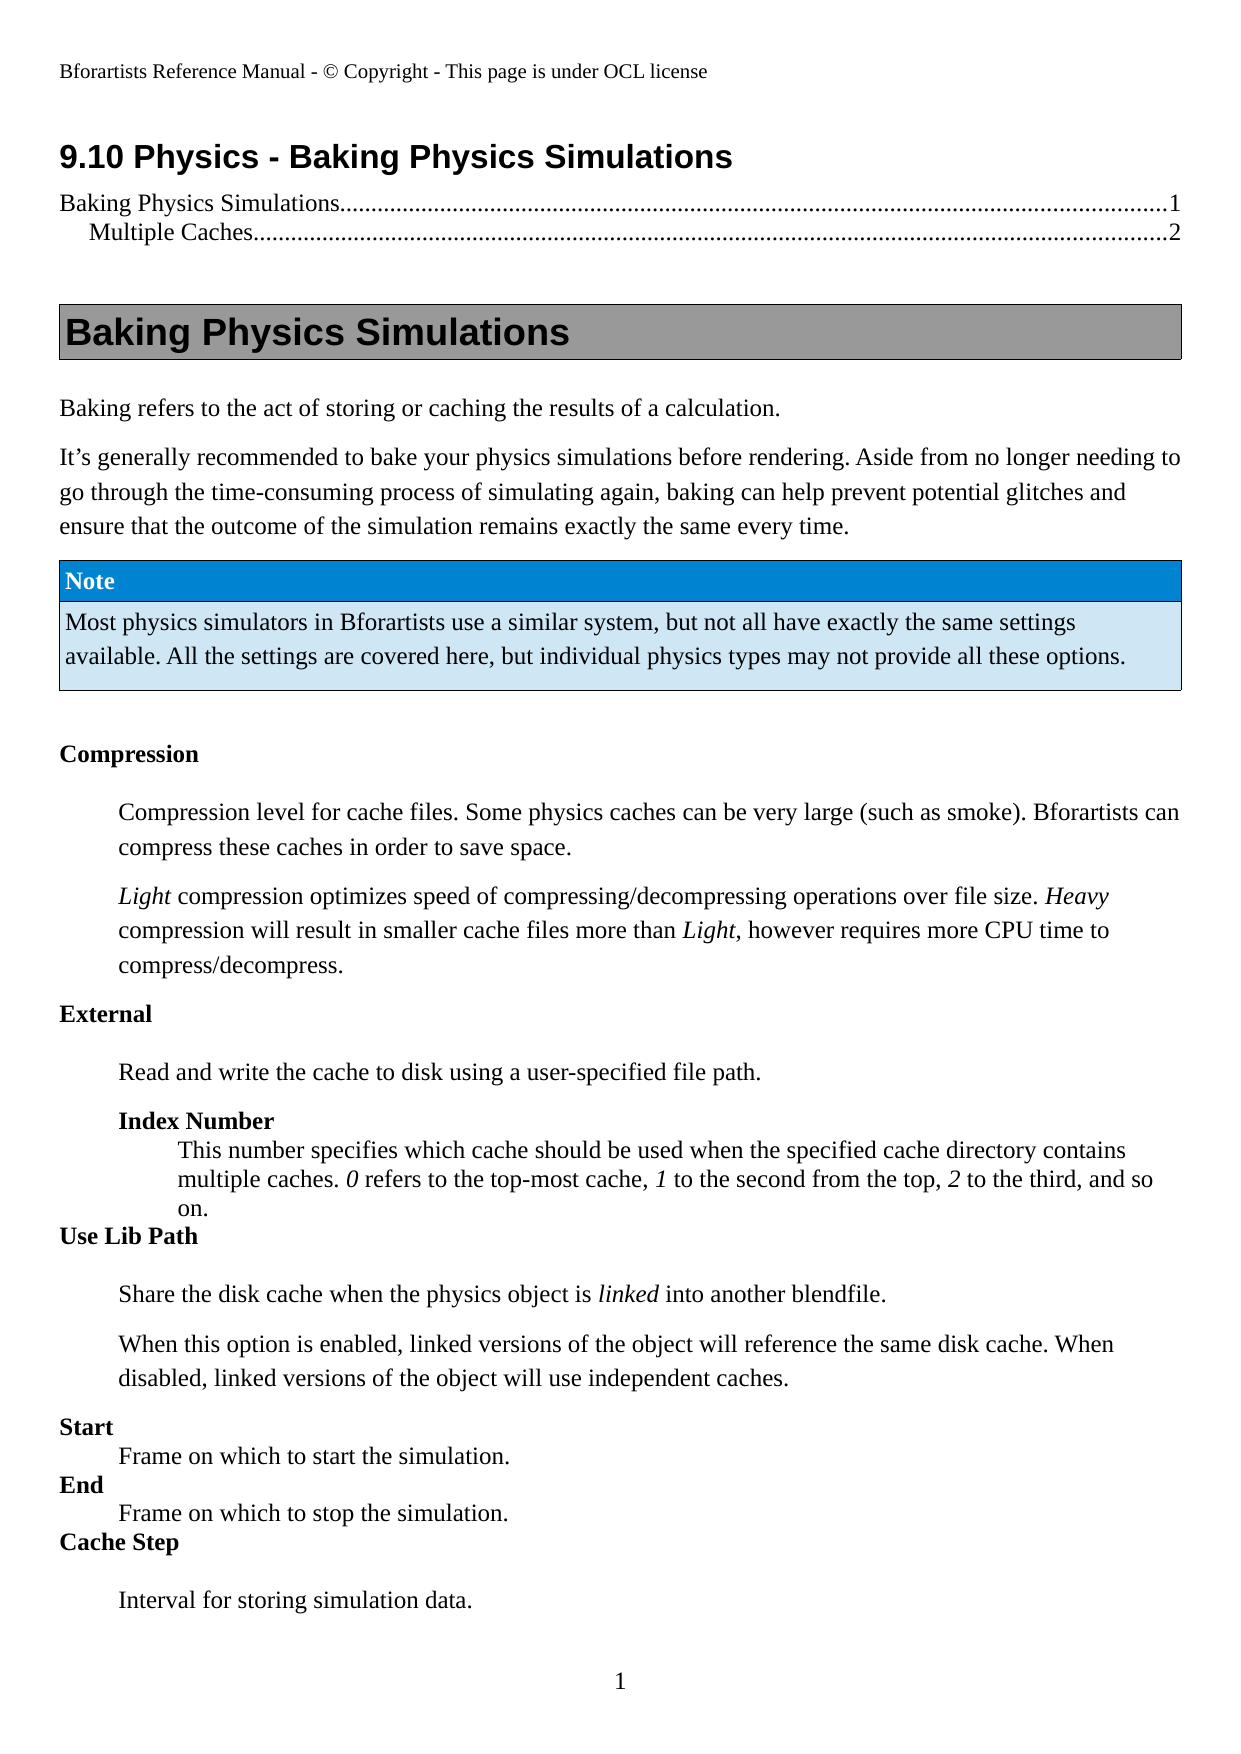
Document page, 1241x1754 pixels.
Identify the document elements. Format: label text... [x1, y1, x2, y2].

subtitle Index Number [118, 1106, 1181, 1135]
list Frame on which to start the simulation. [118, 1441, 1181, 1470]
subtitle External [59, 999, 1181, 1028]
text Read and write the cache to disk using a user-specified file path. [118, 1057, 1181, 1086]
list Frame on which to stop the simulation. [118, 1498, 1181, 1527]
text When this option is enabled, linked versions of the object will reference the same disk cache. When disabled, linked versions of the object will use independent caches. [118, 1329, 1181, 1392]
subtitle Cache Step [59, 1527, 1181, 1556]
subtitle Compression [59, 739, 1181, 768]
text Interval for storing simulation data. [118, 1585, 1181, 1614]
subtitle Use Lib Path [59, 1221, 1181, 1250]
text Multiple Caches 2 [88, 217, 1181, 246]
subtitle 9.10 Physics - Baking Physics Simulations [59, 138, 1181, 176]
table_header Note [60, 561, 1181, 601]
text Share the disk cache when the physics object is linked into another blendfile. [118, 1279, 1181, 1308]
list This number specifies which cache should be used when the specified cache directory contains multiple caches. 0 refers to the top-most cache, 1 to the second from the top, 2 to the third, and so on. [177, 1135, 1181, 1221]
text Baking Physics Simulations 1 [59, 188, 1181, 217]
text Light compression optimizes speed of compressing/decompressing operations over file size. Heavy compression will result in smaller cache files more than Light, however requires more CPU time to compress/decompress. [118, 881, 1181, 979]
table_cell Most physics simulators in Bforartists use a similar system, but not all have exactly the same settings available. All the settings are covered here, but individual physics types may not provide all these options. [60, 602, 1181, 690]
table_header Baking Physics Simulations [60, 305, 1181, 359]
text It’s generally recommended to bake your physics simulations before rendering. Aside from no longer needing to go through the time-consuming process of simulating again, baking can help prevent potential glitches and ensure that the outcome of the simulation remains exactly the same every time. [59, 442, 1181, 540]
text Compression level for cache files. Some physics caches can be very large (such as smoke). Bforartists can compress these caches in order to save space. [118, 797, 1181, 861]
subtitle Start [59, 1412, 1181, 1441]
text Baking refers to the act of storing or caching the results of a calculation. [59, 393, 1181, 422]
subtitle End [59, 1470, 1181, 1498]
